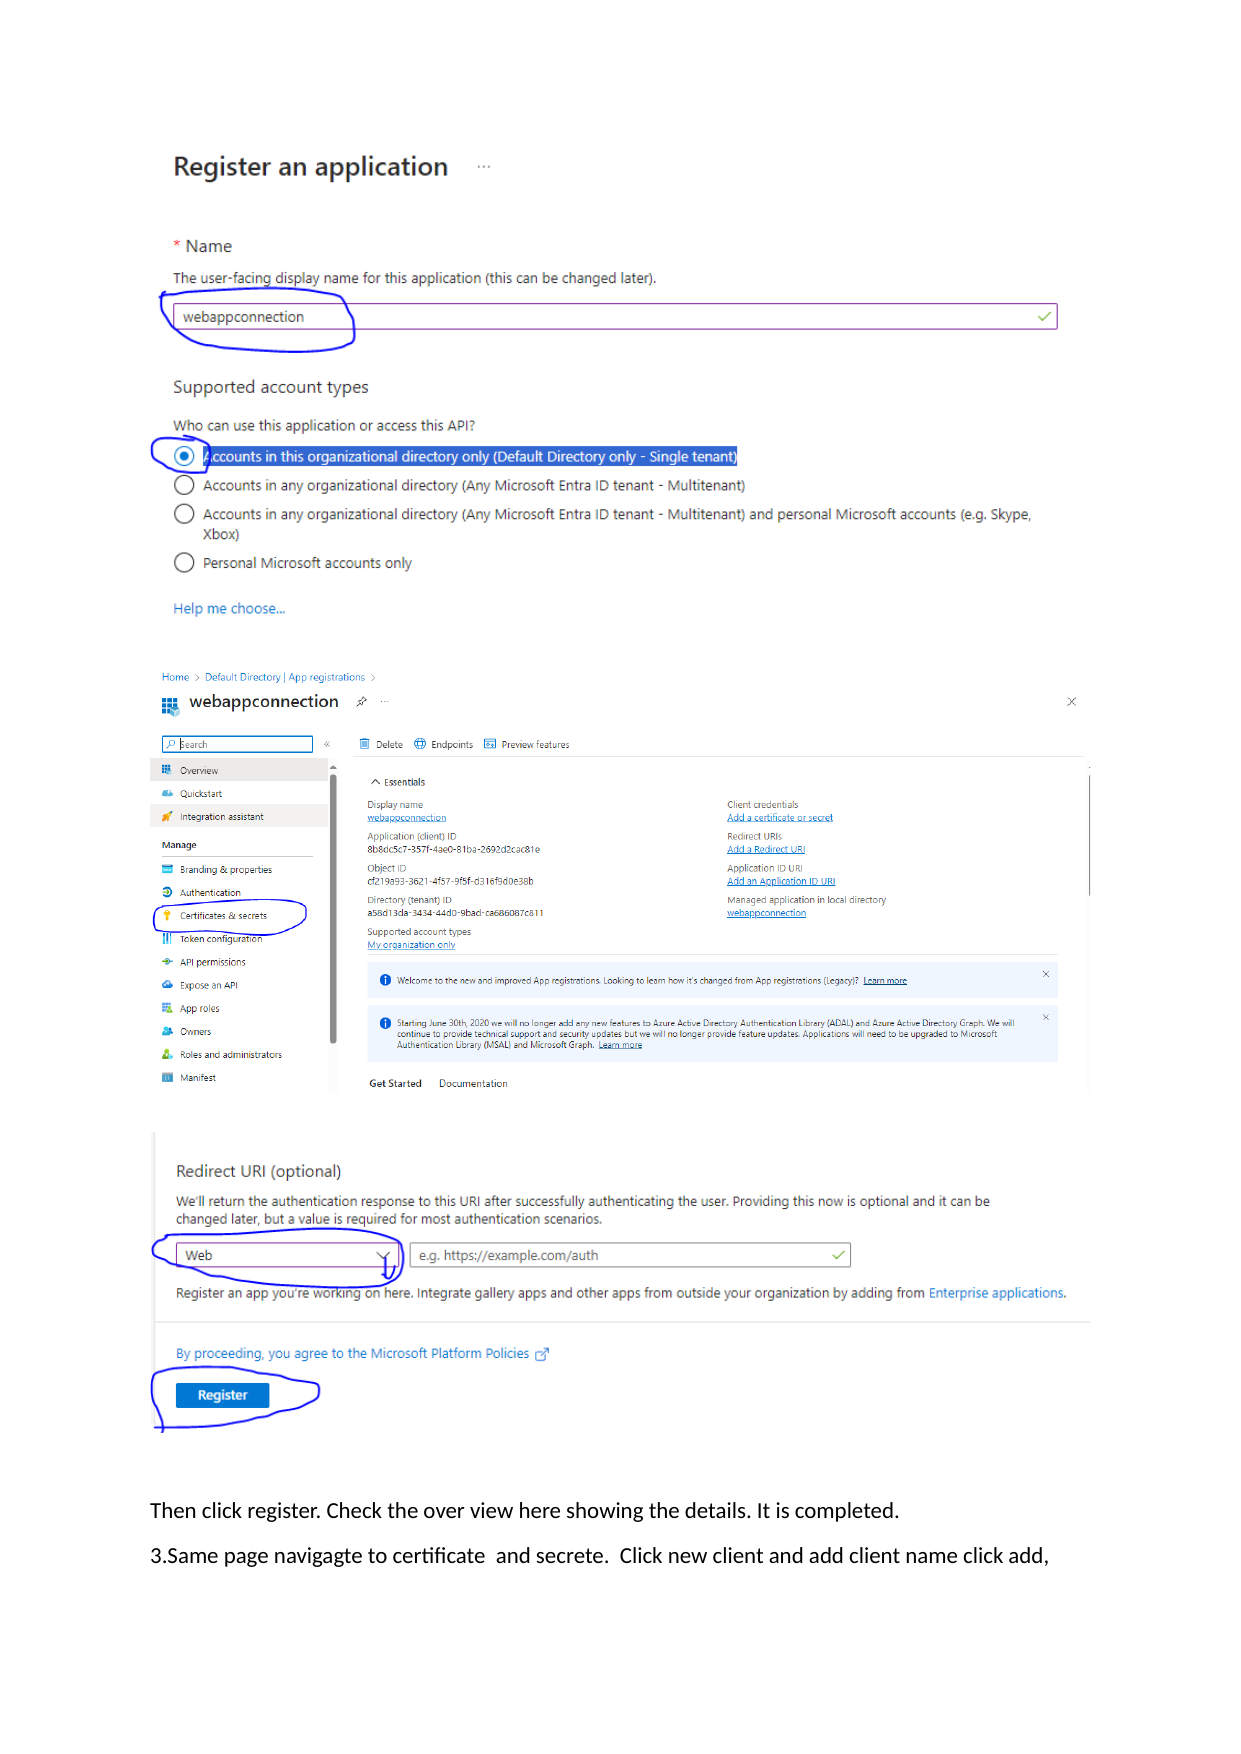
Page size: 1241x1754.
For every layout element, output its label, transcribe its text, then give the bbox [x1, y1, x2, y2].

text Then click register. Check the over view here showing the details. It is completed. [150, 1496, 1090, 1524]
text 3.Same page navigagte to certificate and secrete. Click new client and add client name click add, [150, 1542, 1090, 1569]
